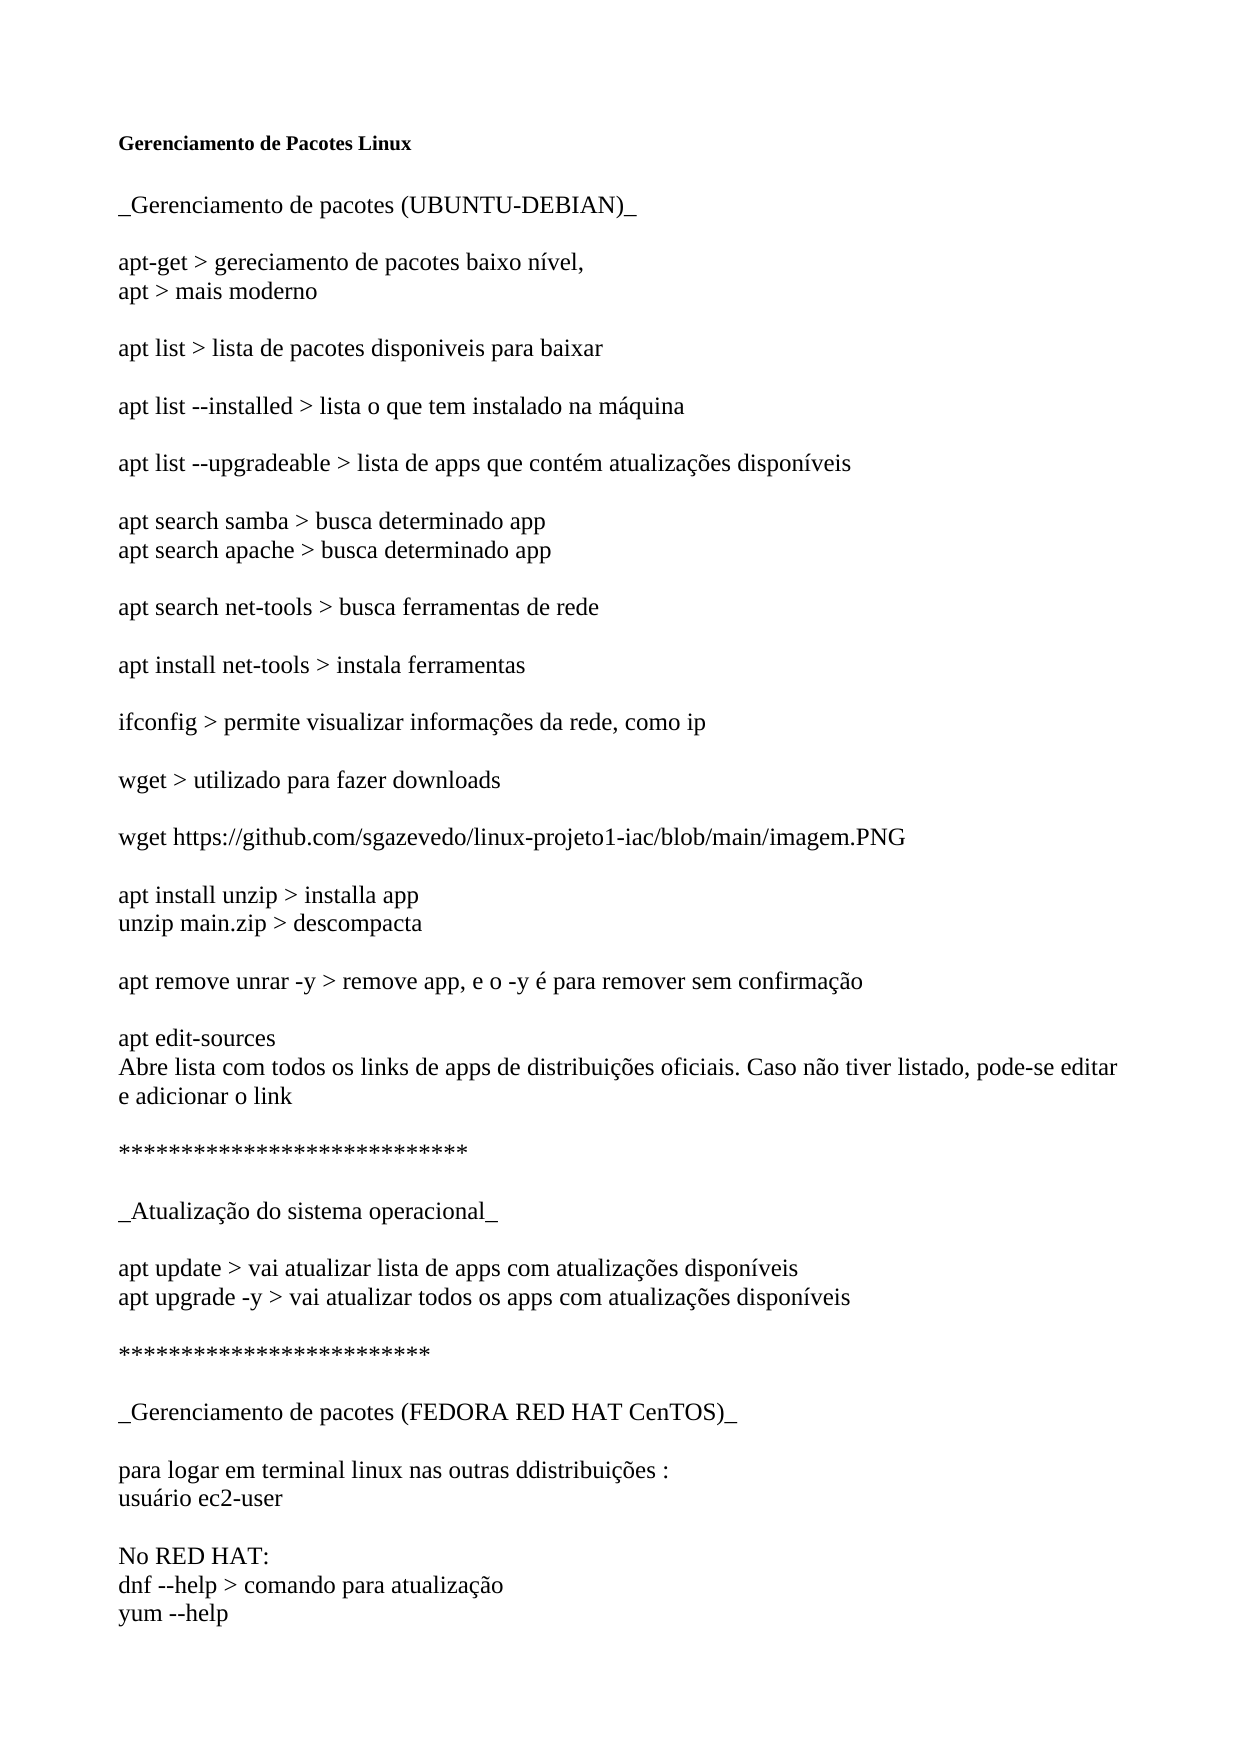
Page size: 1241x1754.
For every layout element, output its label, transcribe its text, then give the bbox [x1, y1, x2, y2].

subtitle Gerenciamento de Pacotes Linux [118, 131, 1122, 155]
text usuário ec2-user [118, 1483, 1122, 1512]
text apt search samba > busca determinado app [118, 506, 1122, 535]
text apt install net-tools > instala ferramentas [118, 650, 1122, 678]
text apt-get > gereciamento de pacotes baixo nível, [118, 247, 1122, 276]
text apt remove unrar -y > remove app, e o -y é para remover sem confirmação [118, 966, 1122, 995]
text apt search apache > busca determinado app [118, 535, 1122, 563]
text **************************** [118, 1138, 1122, 1167]
text Abre lista com todos os links de apps de distribuições oficiais. Caso não tiver listado, pode-se editar e adicionar o link [118, 1052, 1122, 1110]
text _Gerenciamento de pacotes (UBUNTU-DEBIAN)_ [118, 190, 1122, 218]
text _Gerenciamento de pacotes (FEDORA RED HAT CenTOS)_ [118, 1397, 1122, 1426]
text apt edit-sources [118, 1023, 1122, 1052]
text No RED HAT: [118, 1541, 1122, 1570]
text apt list > lista de pacotes disponiveis para baixar [118, 333, 1122, 362]
text wget https://github.com/sgazevedo/linux-projeto1-iac/blob/main/imagem.PNG [118, 822, 1122, 851]
text para logar em terminal linux nas outras ddistribuições : [118, 1455, 1122, 1483]
text apt > mais moderno [118, 276, 1122, 305]
text wget > utilizado para fazer downloads [118, 765, 1122, 793]
text apt update > vai atualizar lista de apps com atualizações disponíveis [118, 1253, 1122, 1282]
text ifconfig > permite visualizar informações da rede, como ip [118, 707, 1122, 736]
text _Atualização do sistema operacional_ [118, 1196, 1122, 1225]
text dnf --help > comando para atualização [118, 1570, 1122, 1598]
text apt list --installed > lista o que tem instalado na máquina [118, 391, 1122, 420]
text unzip main.zip > descompacta [118, 908, 1122, 937]
text apt list --upgradeable > lista de apps que contém atualizações disponíveis [118, 448, 1122, 477]
text apt search net-tools > busca ferramentas de rede [118, 592, 1122, 621]
text apt install unzip > installa app [118, 880, 1122, 908]
text apt upgrade -y > vai atualizar todos os apps com atualizações disponíveis [118, 1282, 1122, 1311]
text ************************* [118, 1340, 1122, 1368]
text yum --help [118, 1598, 1122, 1627]
